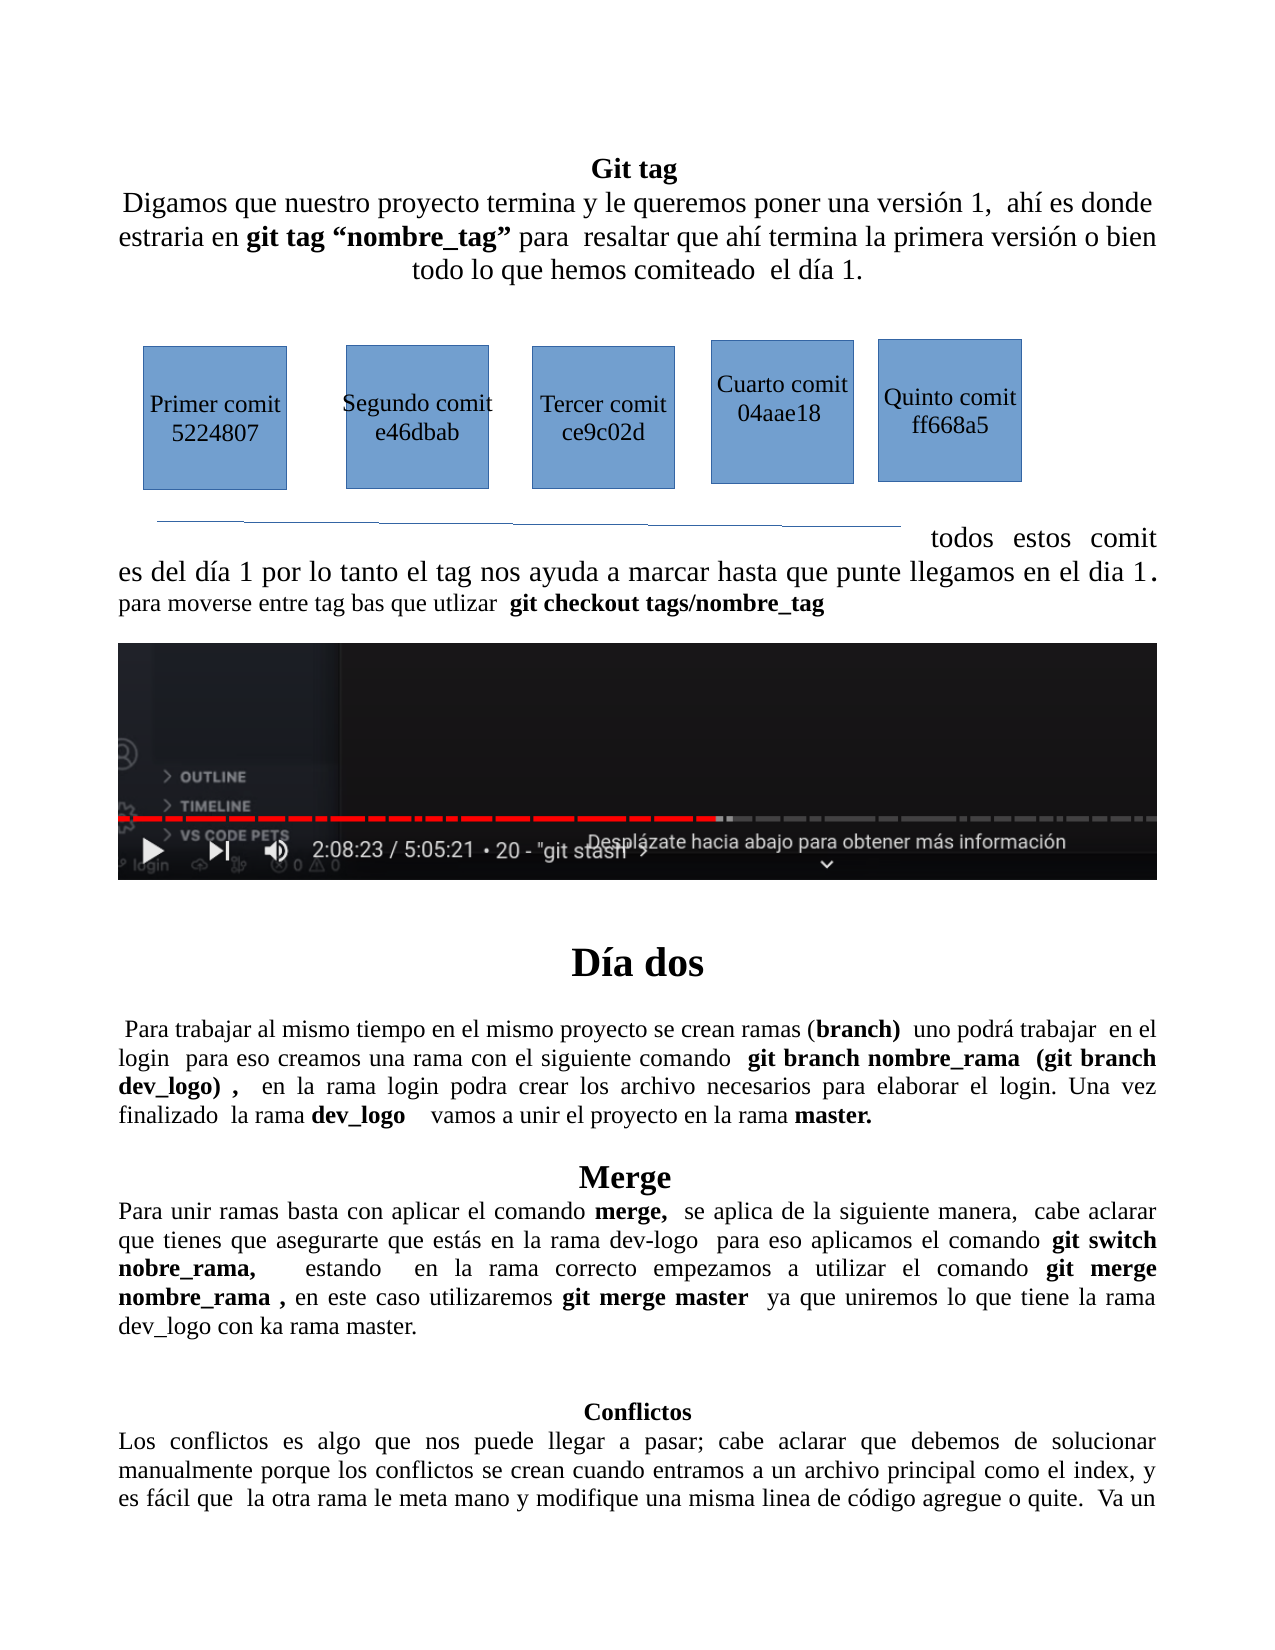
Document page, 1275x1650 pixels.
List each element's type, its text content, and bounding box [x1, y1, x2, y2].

text Día dos [118, 937, 1157, 985]
text Digamos que nuestro proyecto termina y le queremos poner una versión 1, ahí es donde estraria en git tag “nombre_tag” para resaltar que ahí termina la primera versión o bien todo lo que hemos comiteado el día 1. [118, 185, 1157, 286]
picture [118, 643, 1157, 880]
text Para unir ramas basta con aplicar el comando merge, se aplica de la siguiente manera, cabe aclarar que tienes que asegurarte que estás en la rama dev-logo para eso aplicamos el comando git switch nobre_rama, estando en la rama correcto empezamos a utilizar el comando git merge nombre_rama , en este caso utilizaremos git merge master ya que uniremos lo que tiene la rama dev_logo con ka rama master. [118, 1196, 1157, 1340]
text todos estos comit es del día 1 por lo tanto el tag nos ayuda a marcar hasta que punte llegamos en el dia 1. para moverse entre tag bas que utlizar git checkout tags/nombre_tag [118, 521, 1157, 616]
text Git tag [118, 152, 1157, 185]
text Los conflictos es algo que nos puede llegar a pasar; cabe aclarar que debemos de solucionar manualmente porque los conflictos se crean cuando entramos a un archivo principal como el index, y es fácil que la otra rama le meta mano y modifique una misma linea de código agregue o quite. Va un [118, 1426, 1157, 1512]
text Merge [118, 1158, 1157, 1196]
text Para trabajar al mismo tiempo en el mismo proyecto se crean ramas (branch) uno podrá trabajar en el login para eso creamos una rama con el siguiente comando git branch nombre_rama (git branch dev_logo) , en la rama login podra crear los archivo necesarios para elaborar el login. Una vez finalizado la rama dev_logo vamos a unir el proyecto en la rama master. [118, 1014, 1157, 1129]
text Conflictos [118, 1397, 1157, 1426]
